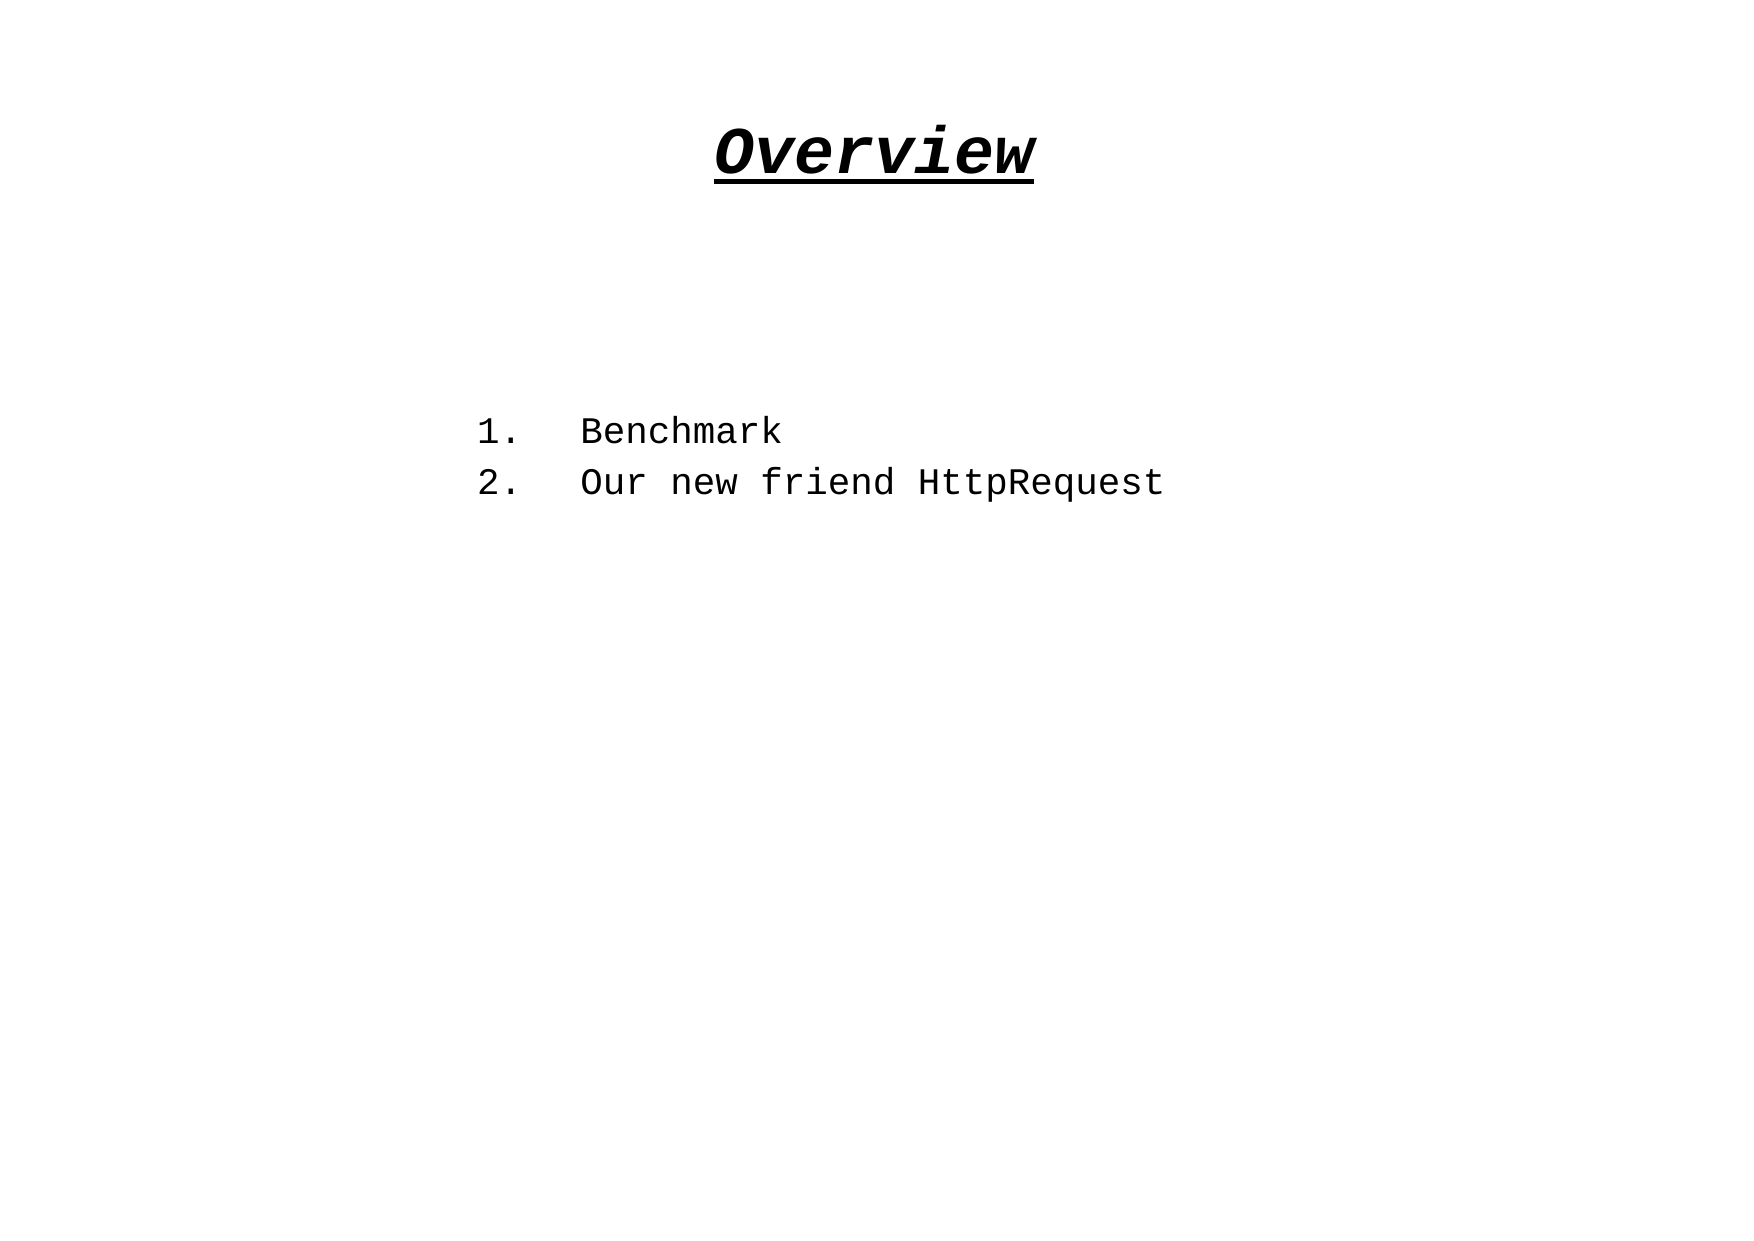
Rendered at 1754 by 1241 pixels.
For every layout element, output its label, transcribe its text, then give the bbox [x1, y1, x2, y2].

list Our new friend HttpRequest [477, 463, 1636, 506]
list Benchmark [477, 412, 1636, 455]
text Overview [118, 118, 1636, 194]
